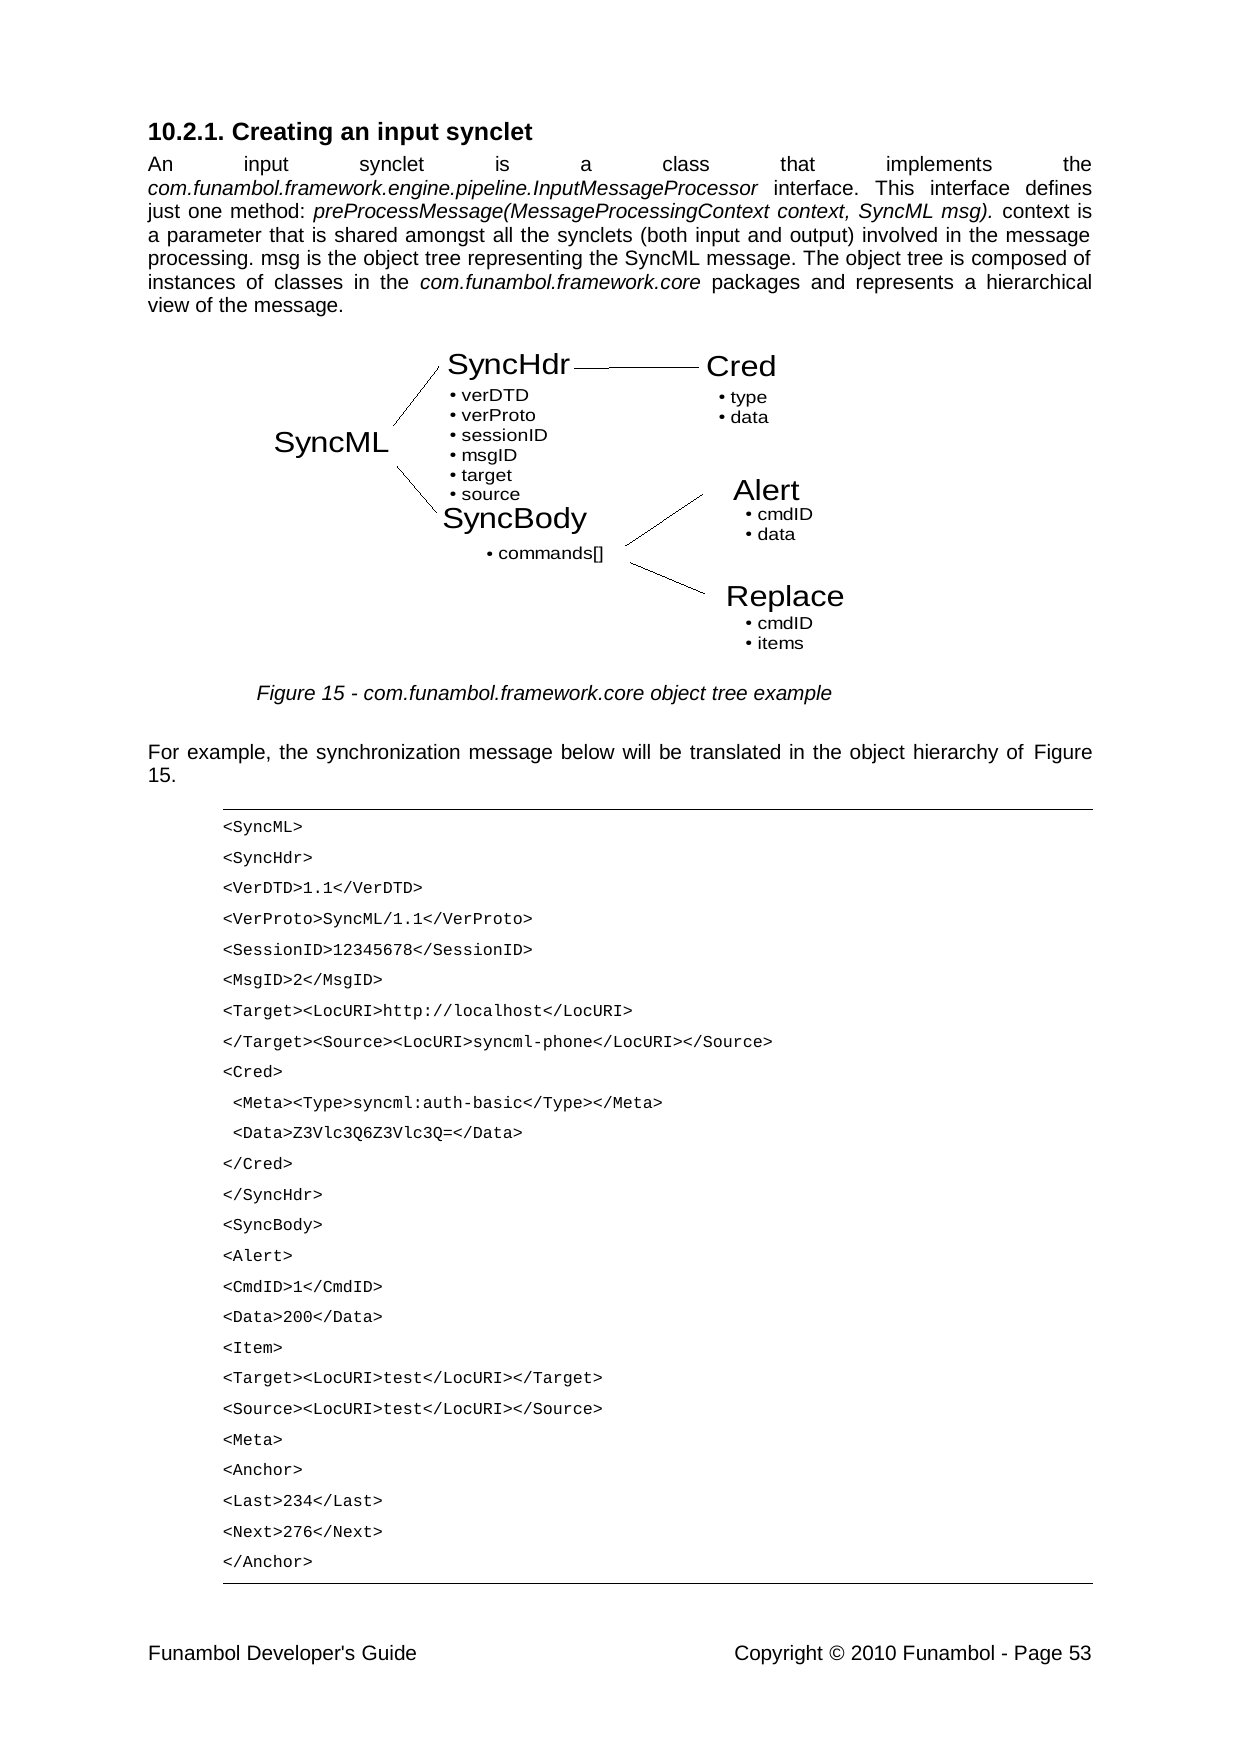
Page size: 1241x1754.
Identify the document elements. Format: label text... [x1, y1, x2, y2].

text <Item> [223, 1329, 1093, 1358]
text <Data>Z3Vlc3Q6Z3Vlc3Q=</Data> [223, 1115, 1093, 1144]
text </Cred> [223, 1145, 1093, 1174]
text <SessionID>12345678</SessionID> [223, 931, 1093, 960]
text For example, the synchronization message below will be translated in the object hierarchy of Figure 15. [148, 332, 1093, 787]
text <Source><LocURI>test</LocURI></Source> [223, 1390, 1093, 1419]
text <Last>234</Last> [223, 1482, 1093, 1511]
text <Data>200</Data> [223, 1298, 1093, 1328]
text <Meta><Type>syncml:auth-basic</Type></Meta> [223, 1084, 1093, 1113]
text An input synclet is a class that implements the com.funambol.framework.engine.pipeline.InputMessageProcessor interface. This interface defines just one method: preProcessMessage(MessageProcessingContext context, SyncML msg). context is a parameter that is shared amongst all the synclets (both input and output) involved in the message processing. msg is the object tree representing the SyncML message. The object tree is composed of instances of classes in the com.funambol.framework.core packages and represents a hierarchical view of the message. [148, 152, 1093, 317]
text <SyncML> [223, 810, 1093, 838]
text </SyncHdr> [223, 1176, 1093, 1205]
text <Anchor> [223, 1452, 1093, 1481]
text <Alert> [223, 1237, 1093, 1266]
text <VerProto>SyncML/1.1</VerProto> [223, 900, 1093, 929]
text Figure 15 - com.funambol.framework.core object tree example [256, 352, 866, 705]
text <SyncBody> [223, 1207, 1093, 1236]
text <Next>276</Next> [223, 1513, 1093, 1542]
text </Target><Source><LocURI>syncml-phone</LocURI></Source> [223, 1023, 1093, 1052]
text <Target><LocURI>test</LocURI></Target> [223, 1360, 1093, 1389]
text <Target><LocURI>http://localhost</LocURI> [223, 992, 1093, 1021]
text <Meta> [223, 1421, 1093, 1450]
text <SyncHdr> [223, 839, 1093, 868]
text </Anchor> [223, 1543, 1093, 1583]
text <CmdID>1</CmdID> [223, 1268, 1093, 1297]
text <Cred> [223, 1053, 1093, 1083]
text <VerDTD>1.1</VerDTD> [223, 870, 1093, 899]
subtitle Creating an input synclet [148, 118, 1093, 146]
text <MsgID>2</MsgID> [223, 962, 1093, 991]
